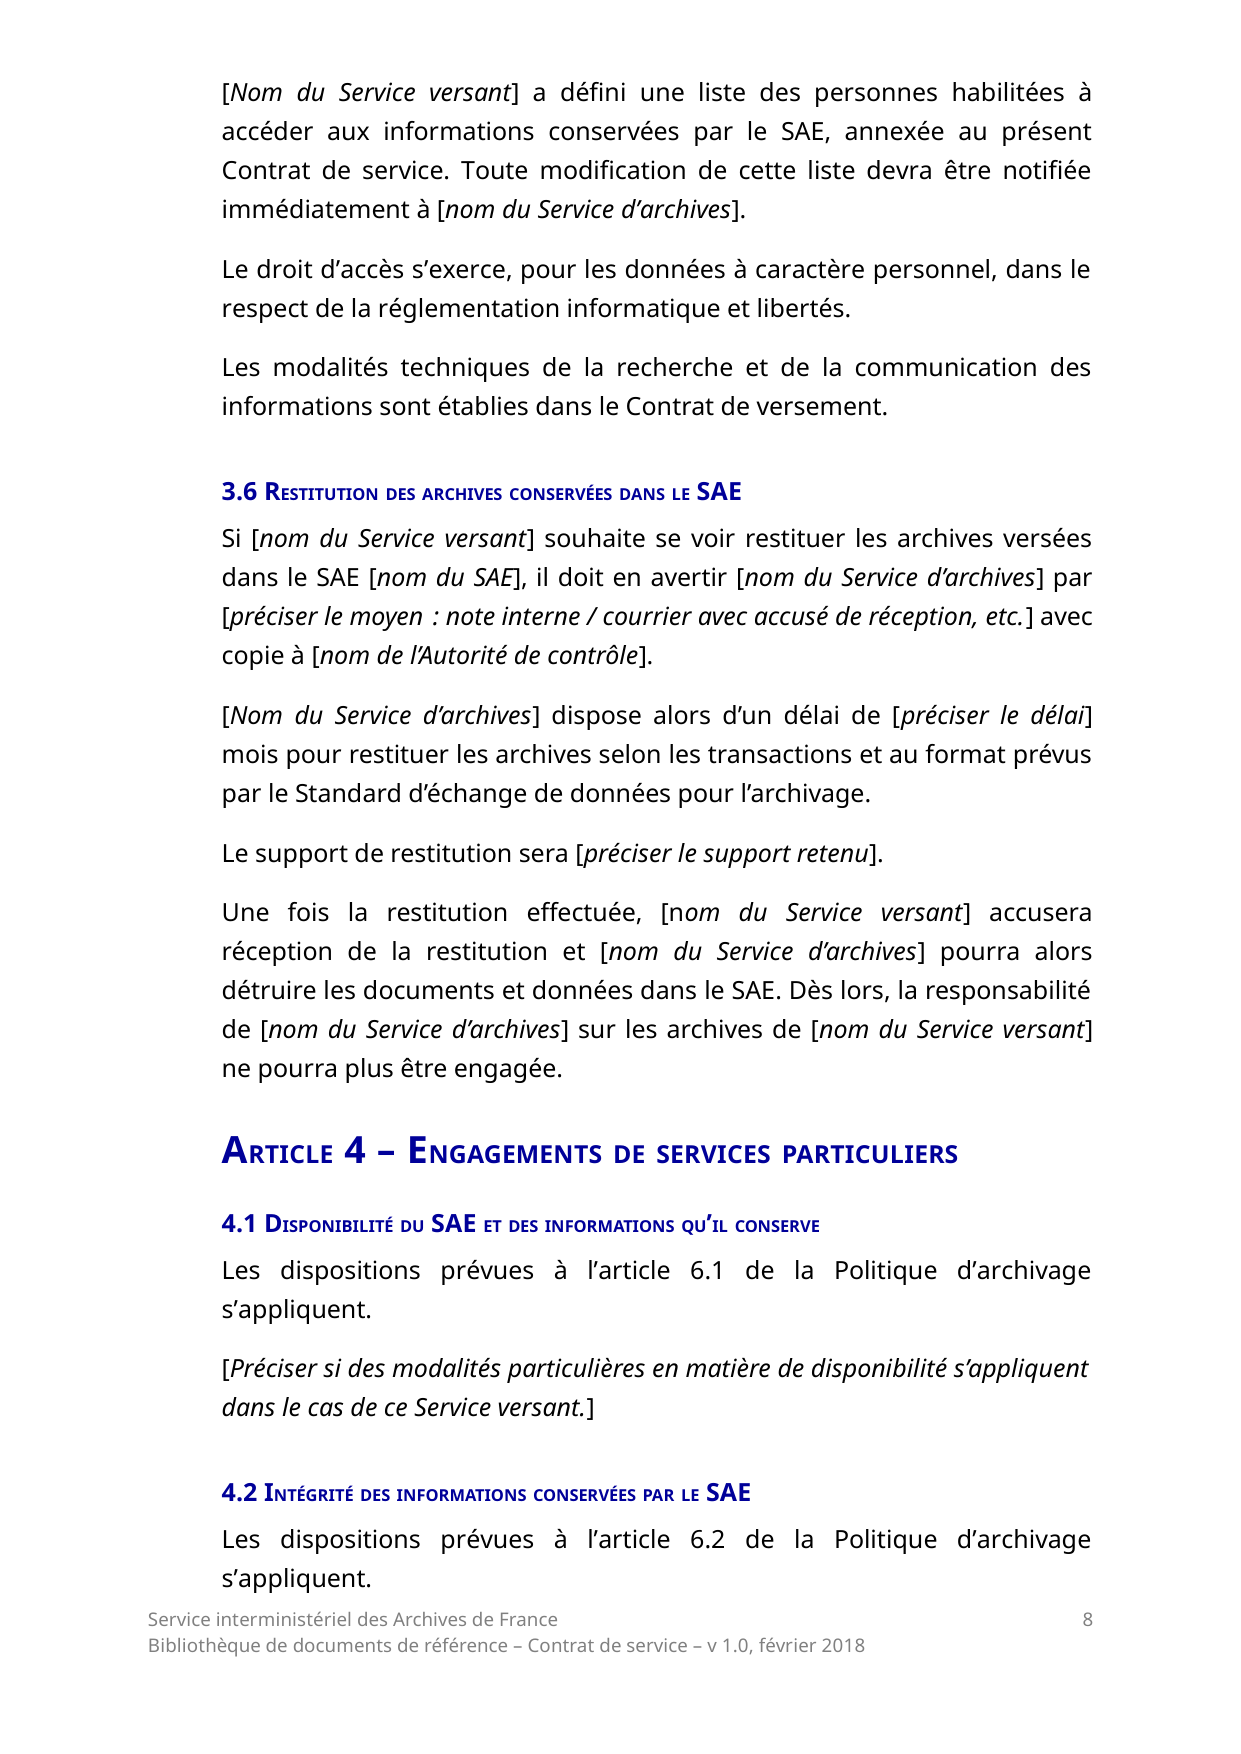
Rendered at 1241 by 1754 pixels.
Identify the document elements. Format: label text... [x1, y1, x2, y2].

text Le droit d’accès s’exerce, pour les données à caractère personnel, dans le respect de la réglementation informatique et libertés. [221, 252, 1093, 324]
text [Nom du Service d’archives] dispose alors d’un délai de [préciser le délai] mois pour restituer les archives selon les transactions et au format prévus par le Standard d’échange de données pour l’archivage. [221, 698, 1093, 810]
text Le support de restitution sera [préciser le support retenu]. [221, 836, 1093, 869]
text Les dispositions prévues à l’article 6.2 de la Politique d’archivage s’appliquent. [221, 1522, 1093, 1595]
subtitle 4.2 Intégrité des informations conservées par le SAE [221, 1475, 1093, 1509]
subtitle 3.6 Restitution des archives conservées dans le SAE [221, 474, 1093, 508]
text [Nom du Service versant] a défini une liste des personnes habilitées à accéder aux informations conservées par le SAE, annexée au présent Contrat de service. Toute modification de cette liste devra être notifiée immédiatement à [nom du Service d’archives]. [221, 75, 1093, 226]
text Les modalités techniques de la recherche et de la communication des informations sont établies dans le Contrat de versement. [221, 350, 1093, 423]
text [Préciser si des modalités particulières en matière de disponibilité s’appliquent dans le cas de ce Service versant.] [221, 1351, 1093, 1424]
text Si [nom du Service versant] souhaite se voir restituer les archives versées dans le SAE [nom du SAE], il doit en avertir [nom du Service d’archives] par [préciser le moyen : note interne / courrier avec accusé de réception, etc.] avec copie à [nom de l’Autorité de contrôle]. [221, 521, 1093, 672]
subtitle Article 4 – Engagements de services particuliers [221, 1123, 1093, 1174]
subtitle 4.1 Disponibilité du SAE et des informations qu’il conserve [221, 1206, 1093, 1239]
text Une fois la restitution effectuée, [nom du Service versant] accusera réception de la restitution et [nom du Service d’archives] pourra alors détruire les documents et données dans le SAE. Dès lors, la responsabilité de [nom du Service d’archives] sur les archives de [nom du Service versant] ne pourra plus être engagée. [221, 895, 1093, 1085]
text Les dispositions prévues à l’article 6.1 de la Politique d’archivage s’appliquent. [221, 1253, 1093, 1326]
